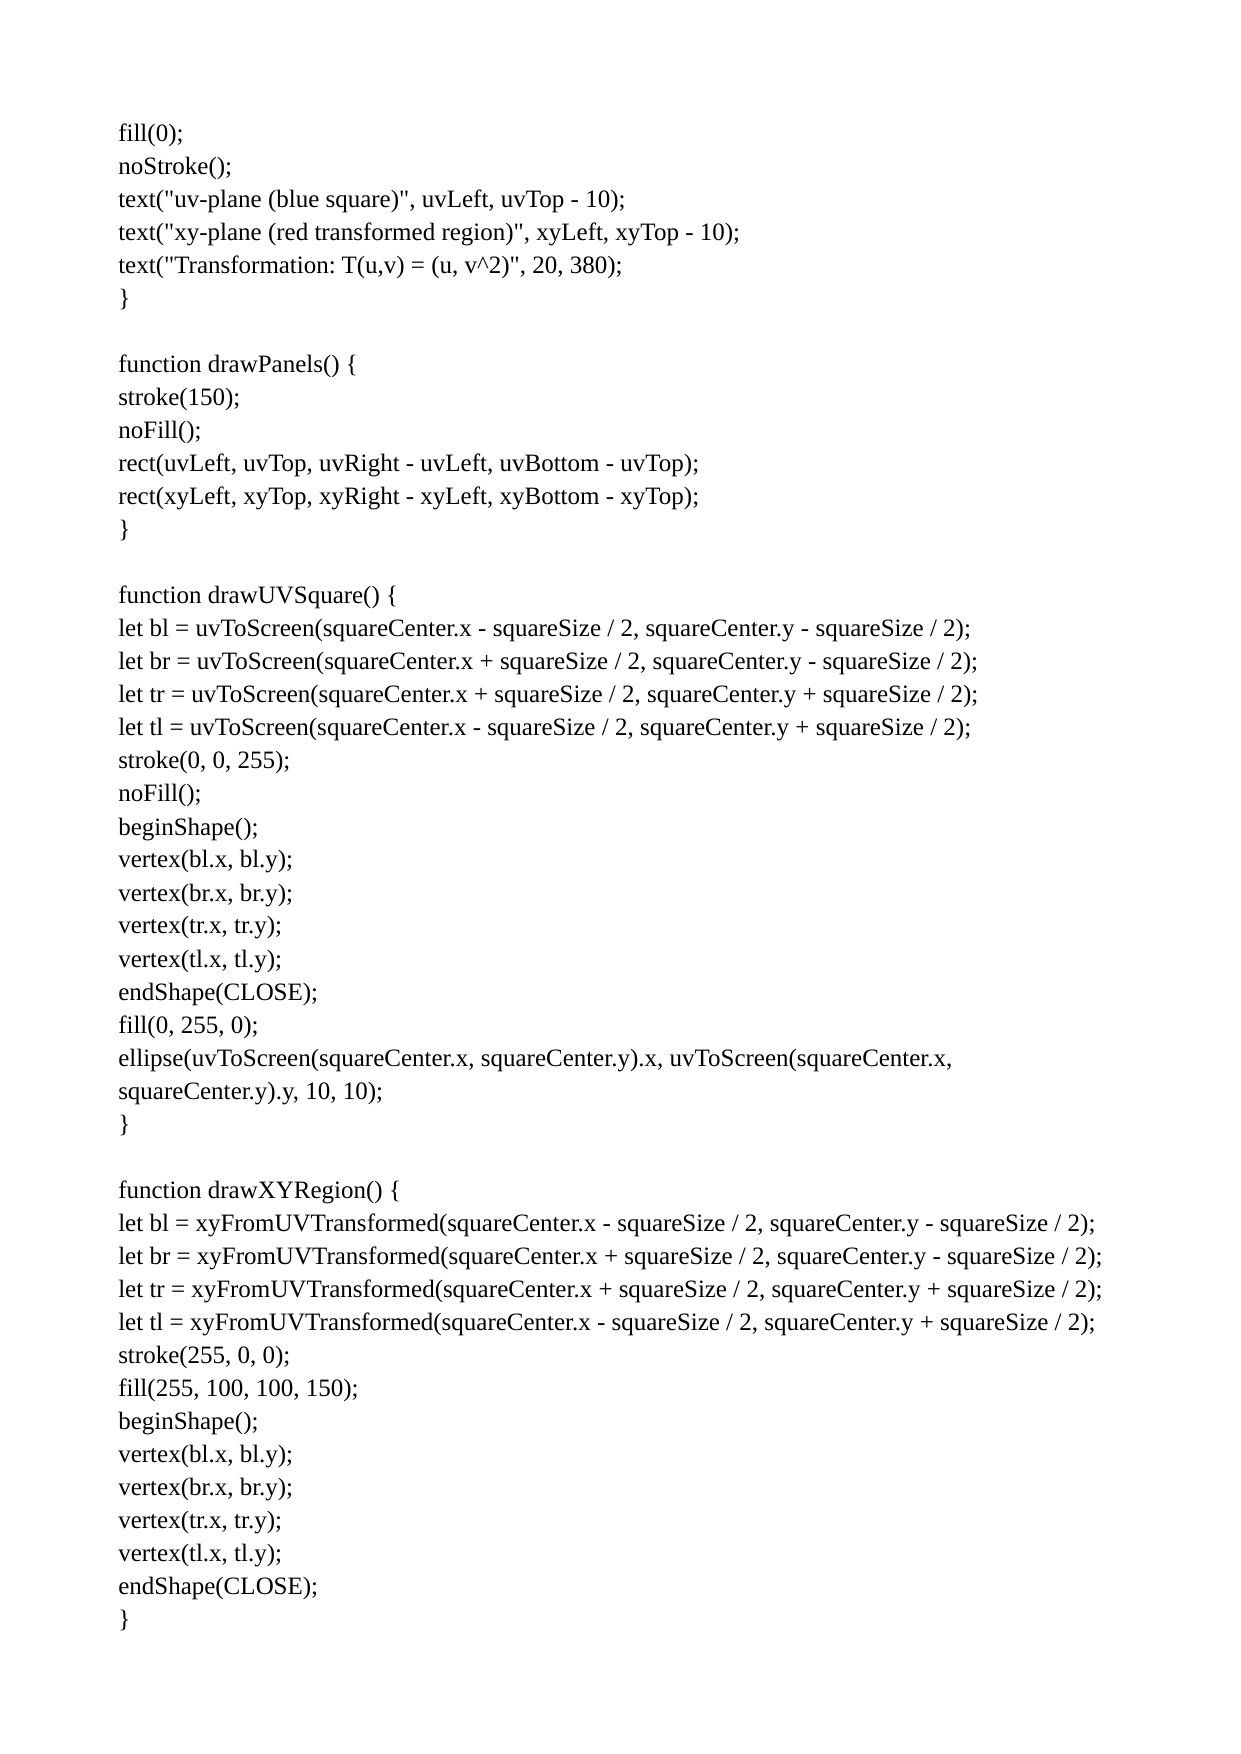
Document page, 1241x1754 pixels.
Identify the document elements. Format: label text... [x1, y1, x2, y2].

text vertex(br.x, br.y); [118, 1472, 1122, 1501]
text } [118, 1109, 1122, 1137]
text vertex(tl.x, tl.y); [118, 1538, 1122, 1567]
text endShape(CLOSE); [118, 977, 1122, 1005]
text ellipse(uvToScreen(squareCenter.x, squareCenter.y).x, uvToScreen(squareCenter.x, squareCenter.y).y, 10, 10); [118, 1043, 1122, 1104]
text vertex(tl.x, tl.y); [118, 944, 1122, 972]
text noFill(); [118, 778, 1122, 807]
text rect(uvLeft, uvTop, uvRight - uvLeft, uvBottom - uvTop); [118, 448, 1122, 477]
text stroke(150); [118, 382, 1122, 411]
text let br = uvToScreen(squareCenter.x + squareSize / 2, squareCenter.y - squareSize / 2); [118, 646, 1122, 675]
text text("uv-plane (blue square)", uvLeft, uvTop - 10); [118, 184, 1122, 213]
text let tl = uvToScreen(squareCenter.x - squareSize / 2, squareCenter.y + squareSize / 2); [118, 712, 1122, 741]
text function drawXYRegion() { [118, 1175, 1122, 1203]
text fill(255, 100, 100, 150); [118, 1373, 1122, 1402]
text vertex(tr.x, tr.y); [118, 911, 1122, 939]
text text("Transformation: T(u,v) = (u, v^2)", 20, 380); [118, 250, 1122, 279]
text } [118, 514, 1122, 543]
text stroke(255, 0, 0); [118, 1340, 1122, 1369]
text let bl = uvToScreen(squareCenter.x - squareSize / 2, squareCenter.y - squareSize / 2); [118, 613, 1122, 642]
text endShape(CLOSE); [118, 1571, 1122, 1600]
text noStroke(); [118, 151, 1122, 180]
text let tl = xyFromUVTransformed(squareCenter.x - squareSize / 2, squareCenter.y + squareSize / 2); [118, 1307, 1122, 1336]
text noFill(); [118, 415, 1122, 444]
text function drawUVSquare() { [118, 580, 1122, 609]
text let tr = uvToScreen(squareCenter.x + squareSize / 2, squareCenter.y + squareSize / 2); [118, 679, 1122, 708]
text } [118, 283, 1122, 312]
text vertex(tr.x, tr.y); [118, 1505, 1122, 1534]
text function drawPanels() { [118, 349, 1122, 378]
text beginShape(); [118, 812, 1122, 840]
text rect(xyLeft, xyTop, xyRight - xyLeft, xyBottom - xyTop); [118, 481, 1122, 510]
text fill(0); [118, 118, 1122, 147]
text } [118, 1604, 1122, 1633]
text vertex(bl.x, bl.y); [118, 1439, 1122, 1468]
text vertex(bl.x, bl.y); [118, 844, 1122, 873]
text beginShape(); [118, 1406, 1122, 1435]
text let br = xyFromUVTransformed(squareCenter.x + squareSize / 2, squareCenter.y - squareSize / 2); [118, 1241, 1122, 1269]
text fill(0, 255, 0); [118, 1010, 1122, 1038]
text let tr = xyFromUVTransformed(squareCenter.x + squareSize / 2, squareCenter.y + squareSize / 2); [118, 1274, 1122, 1303]
text stroke(0, 0, 255); [118, 746, 1122, 774]
text vertex(br.x, br.y); [118, 878, 1122, 906]
text let bl = xyFromUVTransformed(squareCenter.x - squareSize / 2, squareCenter.y - squareSize / 2); [118, 1208, 1122, 1237]
text text("xy-plane (red transformed region)", xyLeft, xyTop - 10); [118, 217, 1122, 246]
